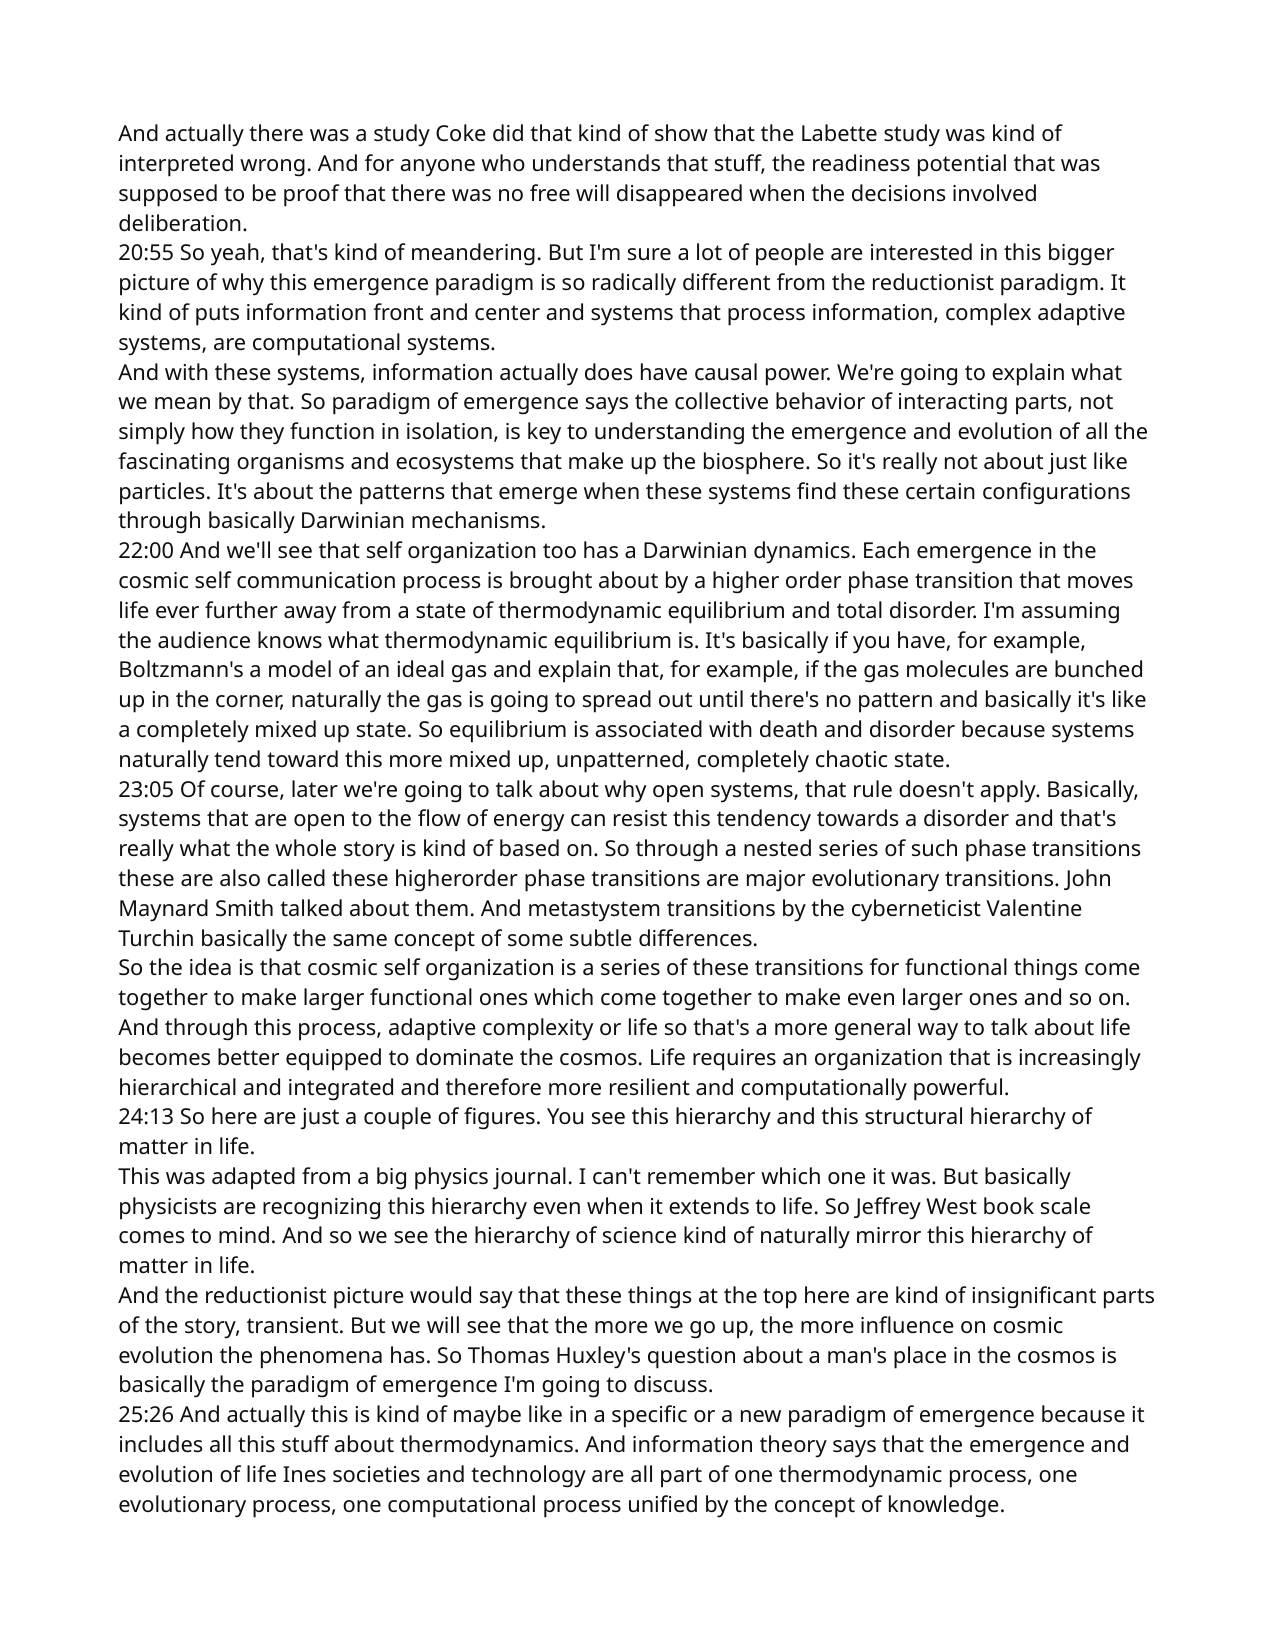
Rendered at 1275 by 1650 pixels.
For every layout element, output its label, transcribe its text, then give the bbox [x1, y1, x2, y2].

text 23:05 Of course, later we're going to talk about why open systems, that rule doesn't apply. Basically, systems that are open to the flow of energy can resist this tendency towards a disorder and that's really what the whole story is kind of based on. So through a nested series of such phase transitions these are also called these higherorder phase transitions are major evolutionary transitions. John Maynard Smith talked about them. And metastystem transitions by the cyberneticist Valentine Turchin basically the same concept of some subtle differences. [118, 773, 1157, 952]
text And the reductionist picture would say that these things at the top here are kind of insignificant parts of the story, transient. But we will see that the more we go up, the more influence on cosmic evolution the phenomena has. So Thomas Huxley's question about a man's place in the cosmos is basically the paradigm of emergence I'm going to discuss. [118, 1280, 1157, 1399]
text 20:55 So yeah, that's kind of meandering. But I'm sure a lot of people are interested in this bigger picture of why this emergence paradigm is so radically different from the reductionist paradigm. It kind of puts information front and center and systems that process information, complex adaptive systems, are computational systems. [118, 237, 1157, 356]
text 24:13 So here are just a couple of figures. You see this hierarchy and this structural hierarchy of matter in life. [118, 1101, 1157, 1161]
text And with these systems, information actually does have causal power. We're going to explain what we mean by that. So paradigm of emergence says the collective behavior of interacting parts, not simply how they function in isolation, is key to understanding the emergence and evolution of all the fascinating organisms and ecosystems that make up the biosphere. So it's really not about just like particles. It's about the patterns that emerge when these systems find these certain configurations through basically Darwinian mechanisms. [118, 356, 1157, 535]
text So the idea is that cosmic self organization is a series of these transitions for functional things come together to make larger functional ones which come together to make even larger ones and so on. And through this process, adaptive complexity or life so that's a more general way to talk about life becomes better equipped to dominate the cosmos. Life requires an organization that is increasingly hierarchical and integrated and therefore more resilient and computationally powerful. [118, 952, 1157, 1101]
text And actually there was a study Coke did that kind of show that the Labette study was kind of interpreted wrong. And for anyone who understands that stuff, the readiness potential that was supposed to be proof that there was no free will disappeared when the decisions involved deliberation. [118, 118, 1157, 237]
text 25:26 And actually this is kind of maybe like in a specific or a new paradigm of emergence because it includes all this stuff about thermodynamics. And information theory says that the emergence and evolution of life Ines societies and technology are all part of one thermodynamic process, one evolutionary process, one computational process unified by the concept of knowledge. [118, 1399, 1157, 1518]
text This was adapted from a big physics journal. I can't remember which one it was. But basically physicists are recognizing this hierarchy even when it extends to life. So Jeffrey West book scale comes to mind. And so we see the hierarchy of science kind of naturally mirror this hierarchy of matter in life. [118, 1161, 1157, 1280]
text 22:00 And we'll see that self organization too has a Darwinian dynamics. Each emergence in the cosmic self communication process is brought about by a higher order phase transition that moves life ever further away from a state of thermodynamic equilibrium and total disorder. I'm assuming the audience knows what thermodynamic equilibrium is. It's basically if you have, for example, Boltzmann's a model of an ideal gas and explain that, for example, if the gas molecules are bunched up in the corner, naturally the gas is going to spread out until there's no pattern and basically it's like a completely mixed up state. So equilibrium is associated with death and disorder because systems naturally tend toward this more mixed up, unpatterned, completely chaotic state. [118, 535, 1157, 773]
